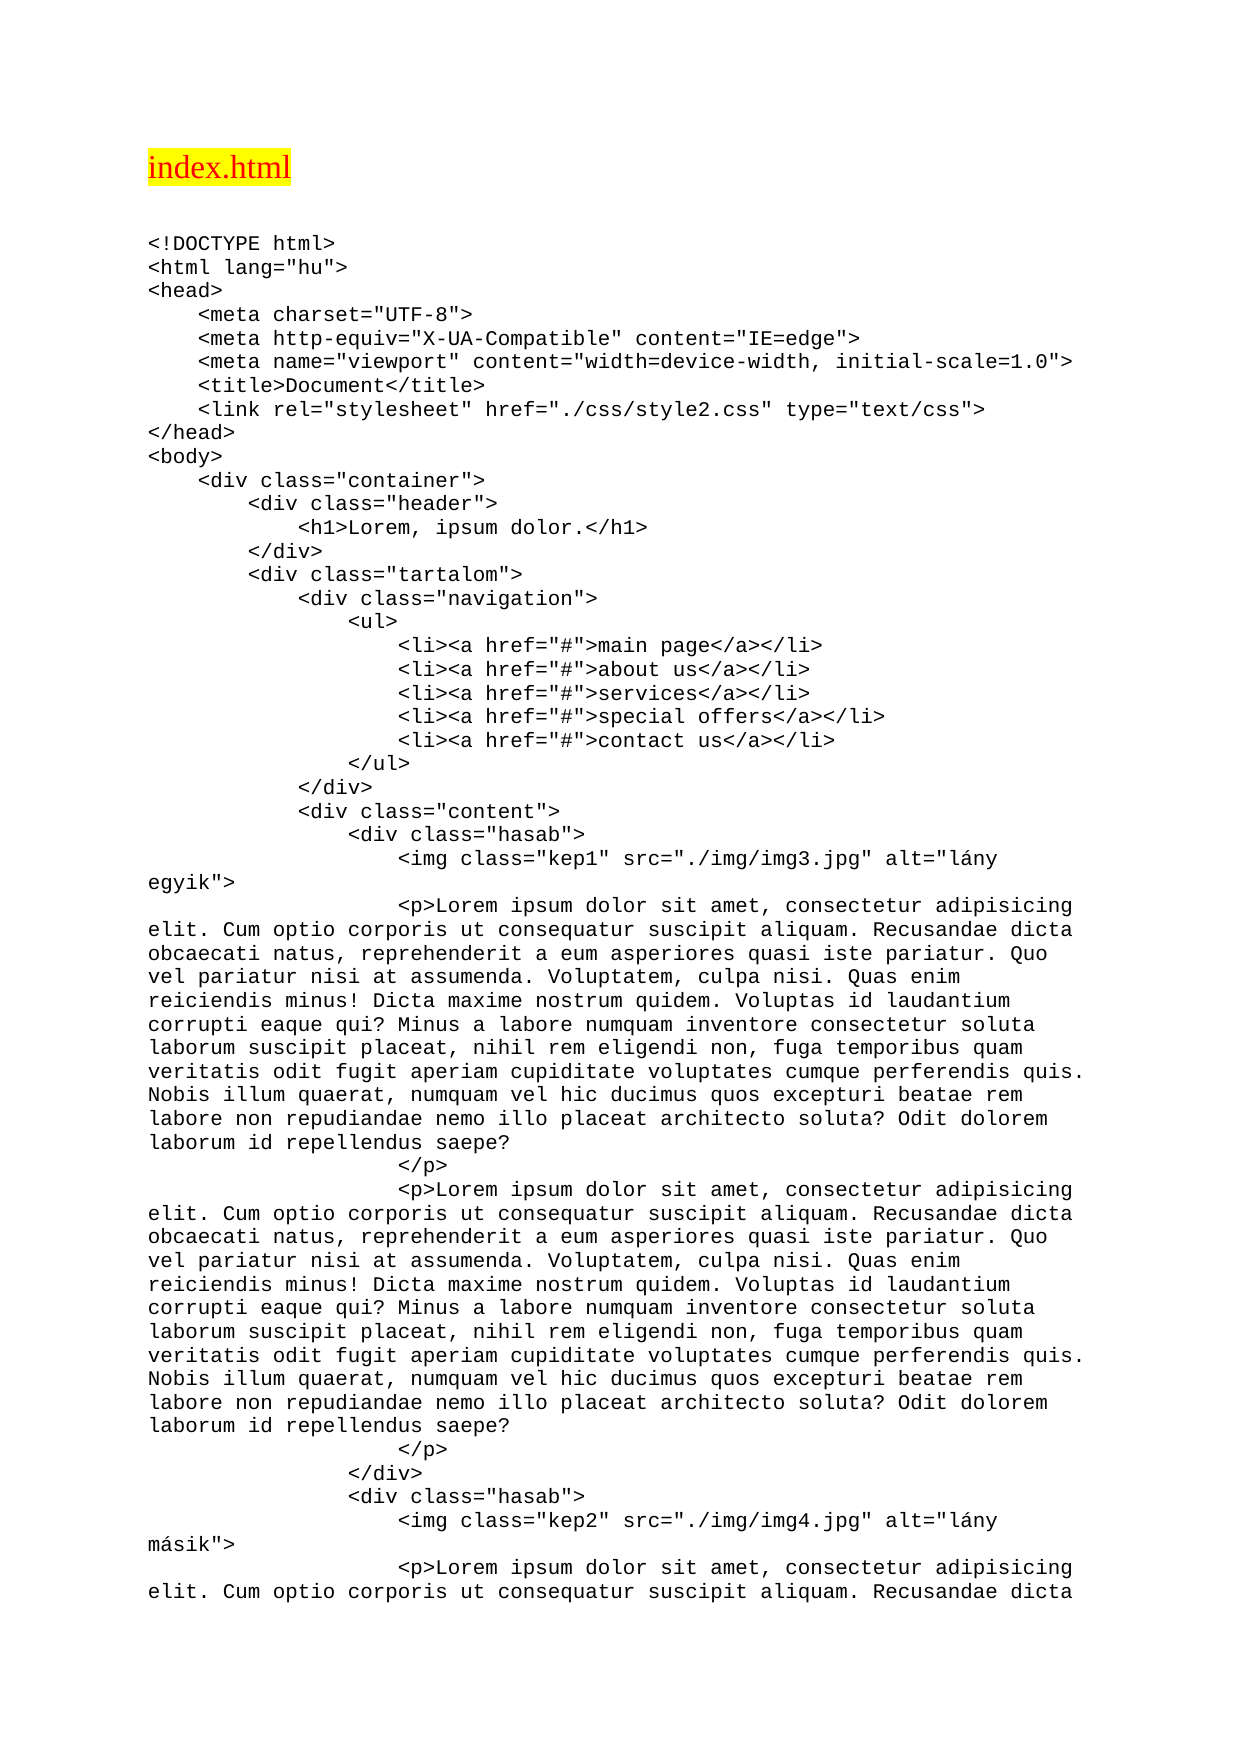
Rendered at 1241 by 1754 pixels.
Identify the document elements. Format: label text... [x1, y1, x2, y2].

text <li><a href="#">about us</a></li> [148, 659, 1093, 682]
text <div class="tartalom"> [148, 564, 1093, 588]
text <li><a href="#">main page</a></li> [148, 635, 1093, 659]
text <h1>Lorem, ipsum dolor.</h1> [148, 517, 1093, 541]
text <head> [148, 281, 1093, 304]
text <img class="kep1" src="./img/img3.jpg" alt="lány egyik"> [148, 848, 1093, 895]
text index.html [148, 148, 1093, 186]
text <img class="kep2" src="./img/img4.jpg" alt="lány másik"> [148, 1510, 1093, 1557]
text <meta http-equiv="X-UA-Compatible" content="IE=edge"> [148, 328, 1093, 351]
text <p>Lorem ipsum dolor sit amet, consectetur adipisicing elit. Cum optio corporis ut consequatur suscipit aliquam. Recusandae dicta obcaecati natus, reprehenderit a eum asperiores quasi iste pariatur. Quo vel pariatur nisi at assumenda. Voluptatem, culpa nisi. Quas enim reiciendis minus! Dicta maxime nostrum quidem. Voluptas id laudantium corrupti eaque qui? Minus a labore numquam inventore consectetur soluta laborum suscipit placeat, nihil rem eligendi non, fuga temporibus quam veritatis odit fugit aperiam cupiditate voluptates cumque perferendis quis. Nobis illum quaerat, numquam vel hic ducimus quos excepturi beatae rem labore non repudiandae nemo illo placeat architecto soluta? Odit dolorem laborum id repellendus saepe? [148, 1179, 1093, 1439]
text <div class="hasab"> [148, 824, 1093, 848]
text <meta name="viewport" content="width=device-width, initial-scale=1.0"> [148, 351, 1093, 375]
text <html lang="hu"> [148, 257, 1093, 281]
text <!DOCTYPE html> [148, 233, 1093, 257]
text </p> [148, 1155, 1093, 1179]
text <link rel="stylesheet" href="./css/style2.css" type="text/css"> [148, 399, 1093, 422]
text </div> [148, 541, 1093, 564]
text </div> [148, 1463, 1093, 1486]
text <div class="navigation"> [148, 588, 1093, 612]
text <div class="container"> [148, 470, 1093, 493]
text <li><a href="#">services</a></li> [148, 682, 1093, 706]
text <div class="header"> [148, 493, 1093, 517]
text </ul> [148, 753, 1093, 777]
text </p> [148, 1439, 1093, 1463]
text <div class="content"> [148, 801, 1093, 824]
text <title>Document</title> [148, 375, 1093, 399]
text <div class="hasab"> [148, 1486, 1093, 1510]
text <body> [148, 446, 1093, 470]
text </div> [148, 777, 1093, 801]
text </head> [148, 422, 1093, 446]
text <li><a href="#">special offers</a></li> [148, 706, 1093, 730]
text <p>Lorem ipsum dolor sit amet, consectetur adipisicing elit. Cum optio corporis ut consequatur suscipit aliquam. Recusandae dicta obcaecati natus, reprehenderit a eum asperiores quasi iste pariatur. Quo vel pariatur nisi at assumenda. Voluptatem, culpa nisi. Quas enim reiciendis minus! Dicta maxime nostrum quidem. Voluptas id laudantium corrupti eaque qui? Minus a labore numquam inventore consectetur soluta laborum suscipit placeat, nihil rem eligendi non, fuga temporibus quam veritatis odit fugit aperiam cupiditate voluptates cumque perferendis quis. Nobis illum quaerat, numquam vel hic ducimus quos excepturi beatae rem labore non repudiandae nemo illo placeat architecto soluta? Odit dolorem laborum id repellendus saepe? [148, 895, 1093, 1155]
text <p>Lorem ipsum dolor sit amet, consectetur adipisicing elit. Cum optio corporis ut consequatur suscipit aliquam. Recusandae dicta [148, 1557, 1093, 1605]
text <li><a href="#">contact us</a></li> [148, 730, 1093, 753]
text <meta charset="UTF-8"> [148, 304, 1093, 328]
text <ul> [148, 612, 1093, 635]
